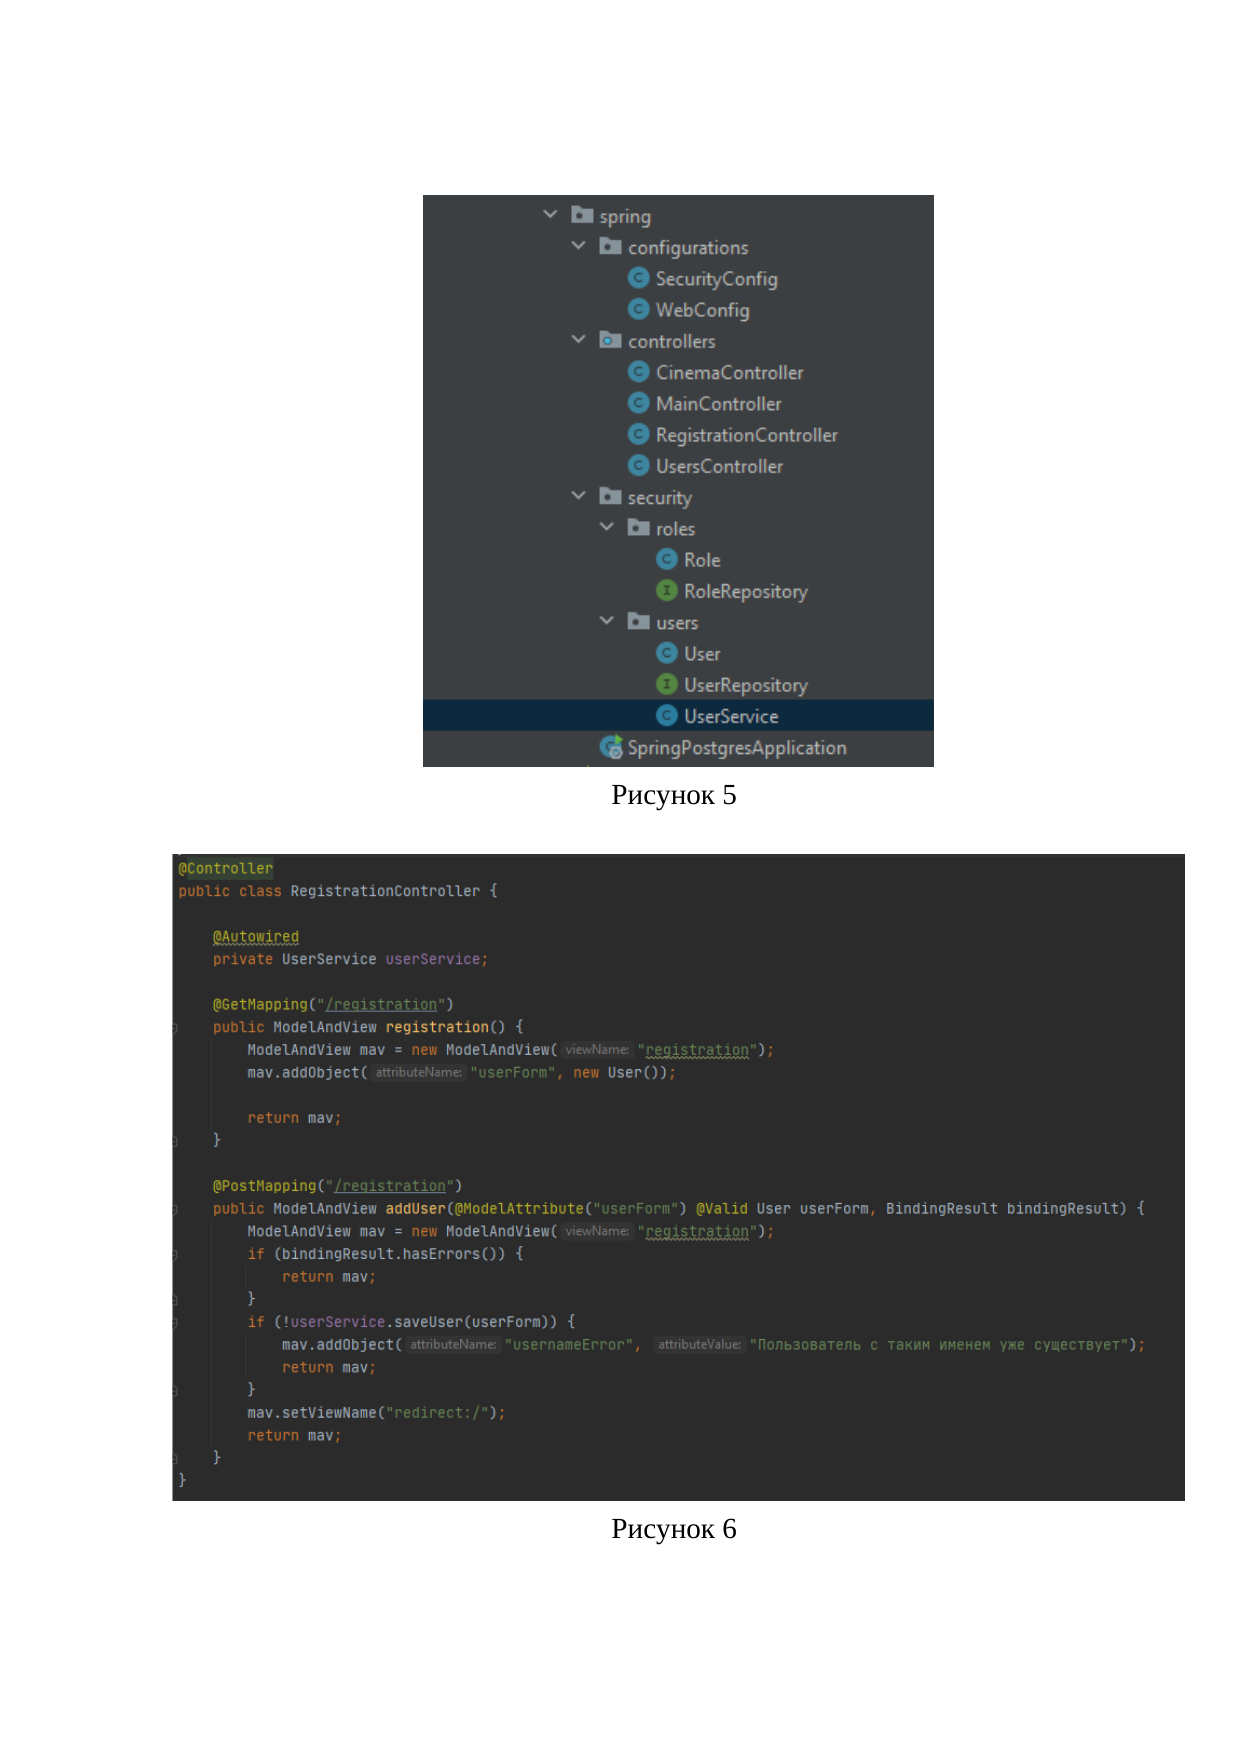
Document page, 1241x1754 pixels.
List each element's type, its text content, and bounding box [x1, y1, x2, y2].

list Рисунок 5 [168, 195, 1180, 811]
list Рисунок 6 [168, 854, 1180, 1544]
picture [172, 854, 1185, 1501]
picture [423, 195, 934, 767]
